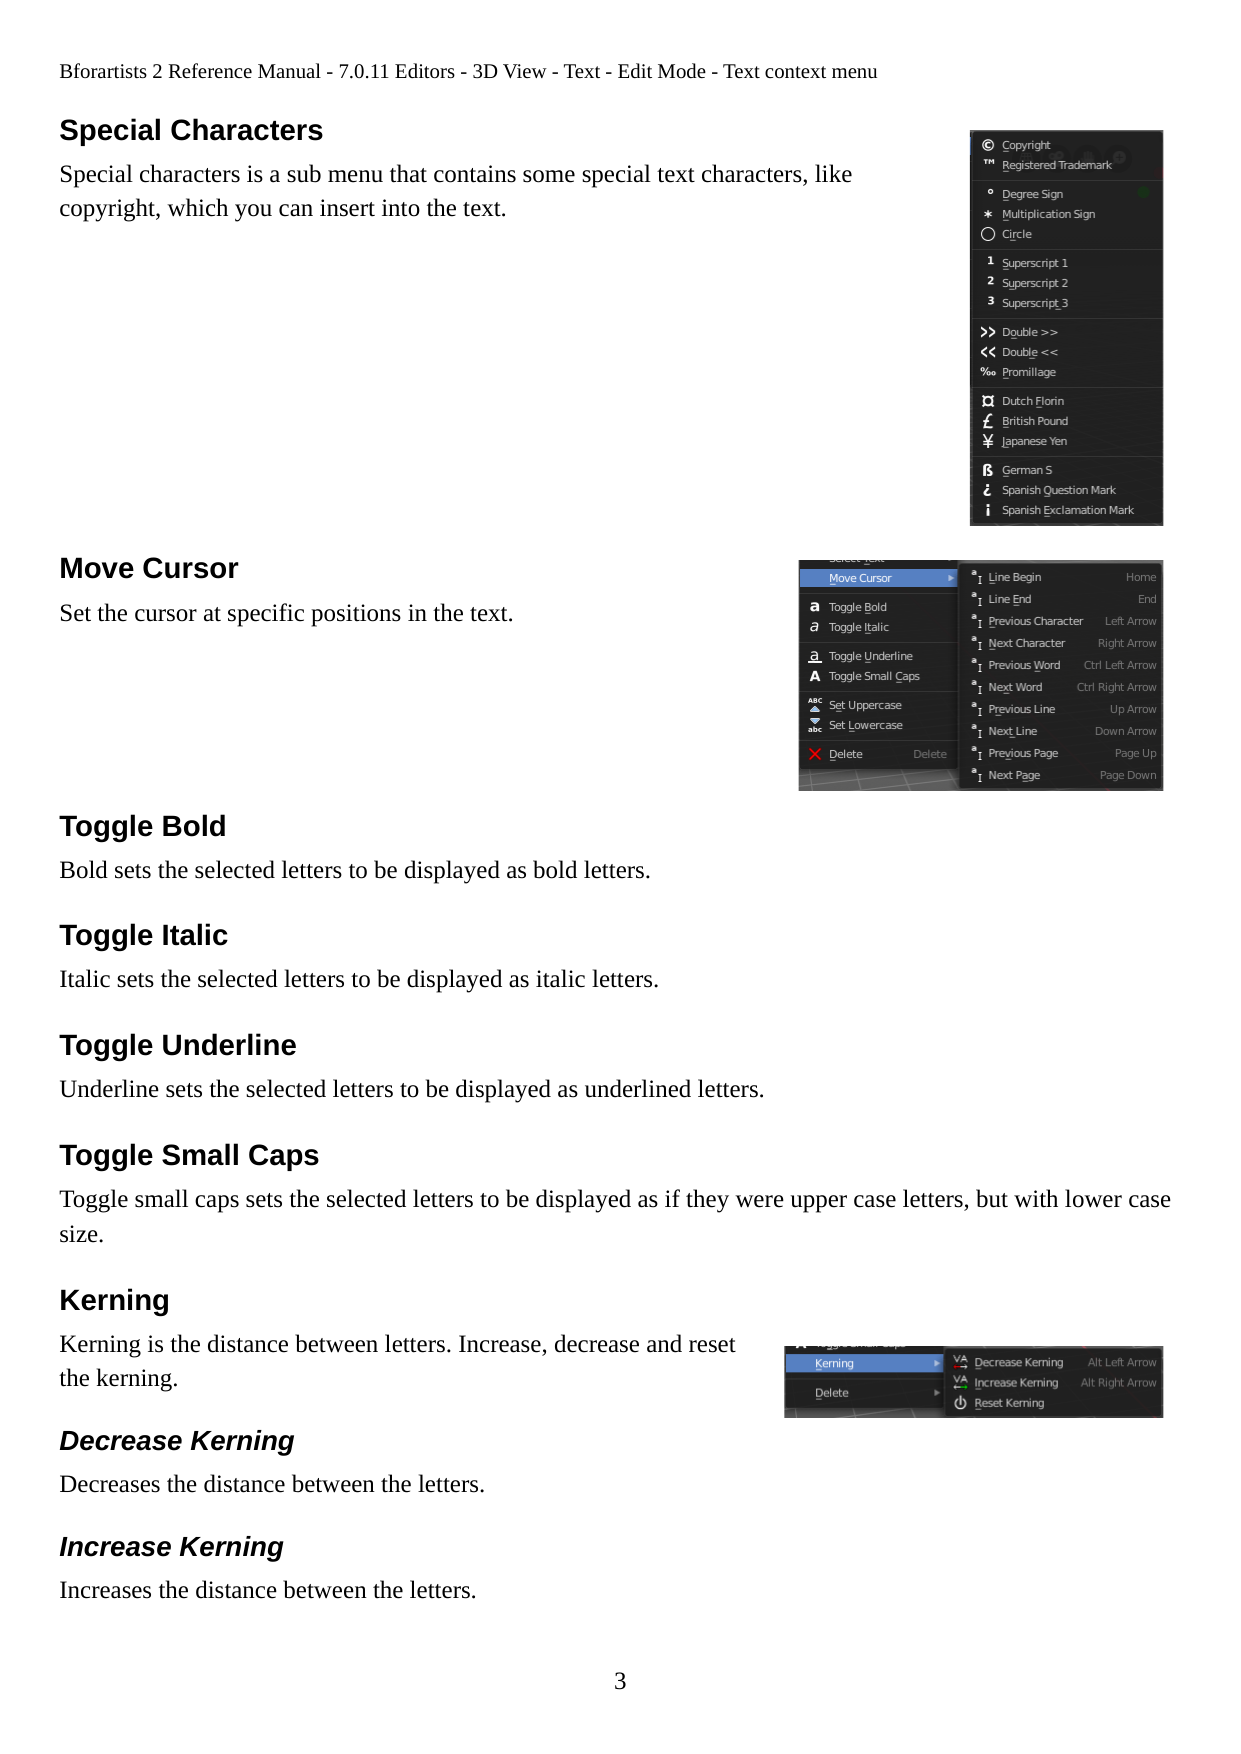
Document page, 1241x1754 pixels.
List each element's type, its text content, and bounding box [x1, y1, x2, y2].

text Decreases the distance between the letters. [59, 1469, 1181, 1498]
subtitle Special Characters [59, 113, 1181, 146]
picture [969, 130, 1164, 526]
subtitle Move Cursor [59, 551, 1181, 585]
picture [798, 560, 1164, 791]
text Italic sets the selected letters to be displayed as italic letters. [59, 964, 1181, 993]
subtitle Increase Kerning [59, 1531, 1181, 1563]
text Increases the distance between the letters. [59, 1575, 1181, 1604]
text Underline sets the selected letters to be displayed as underlined letters. [59, 1074, 1181, 1103]
text Kerning is the distance between letters. Increase, decrease and reset the kerning. [59, 1329, 1181, 1392]
subtitle Decrease Kerning [59, 1425, 1181, 1457]
subtitle Toggle Bold [59, 808, 1181, 842]
subtitle Toggle Underline [59, 1028, 1181, 1062]
text Bold sets the selected letters to be displayed as bold letters. [59, 855, 1181, 883]
subtitle Toggle Italic [59, 918, 1181, 952]
text Toggle small caps sets the selected letters to be displayed as if they were upper case letters, but with lower case size. [59, 1184, 1181, 1248]
picture [784, 1346, 1164, 1418]
text Set the cursor at specific positions in the text. [59, 598, 798, 626]
subtitle Toggle Small Caps [59, 1138, 1181, 1172]
text Special characters is a sub menu that contains some special text characters, like copyright, which you can insert into the text. [59, 159, 969, 222]
subtitle Kerning [59, 1282, 1181, 1316]
